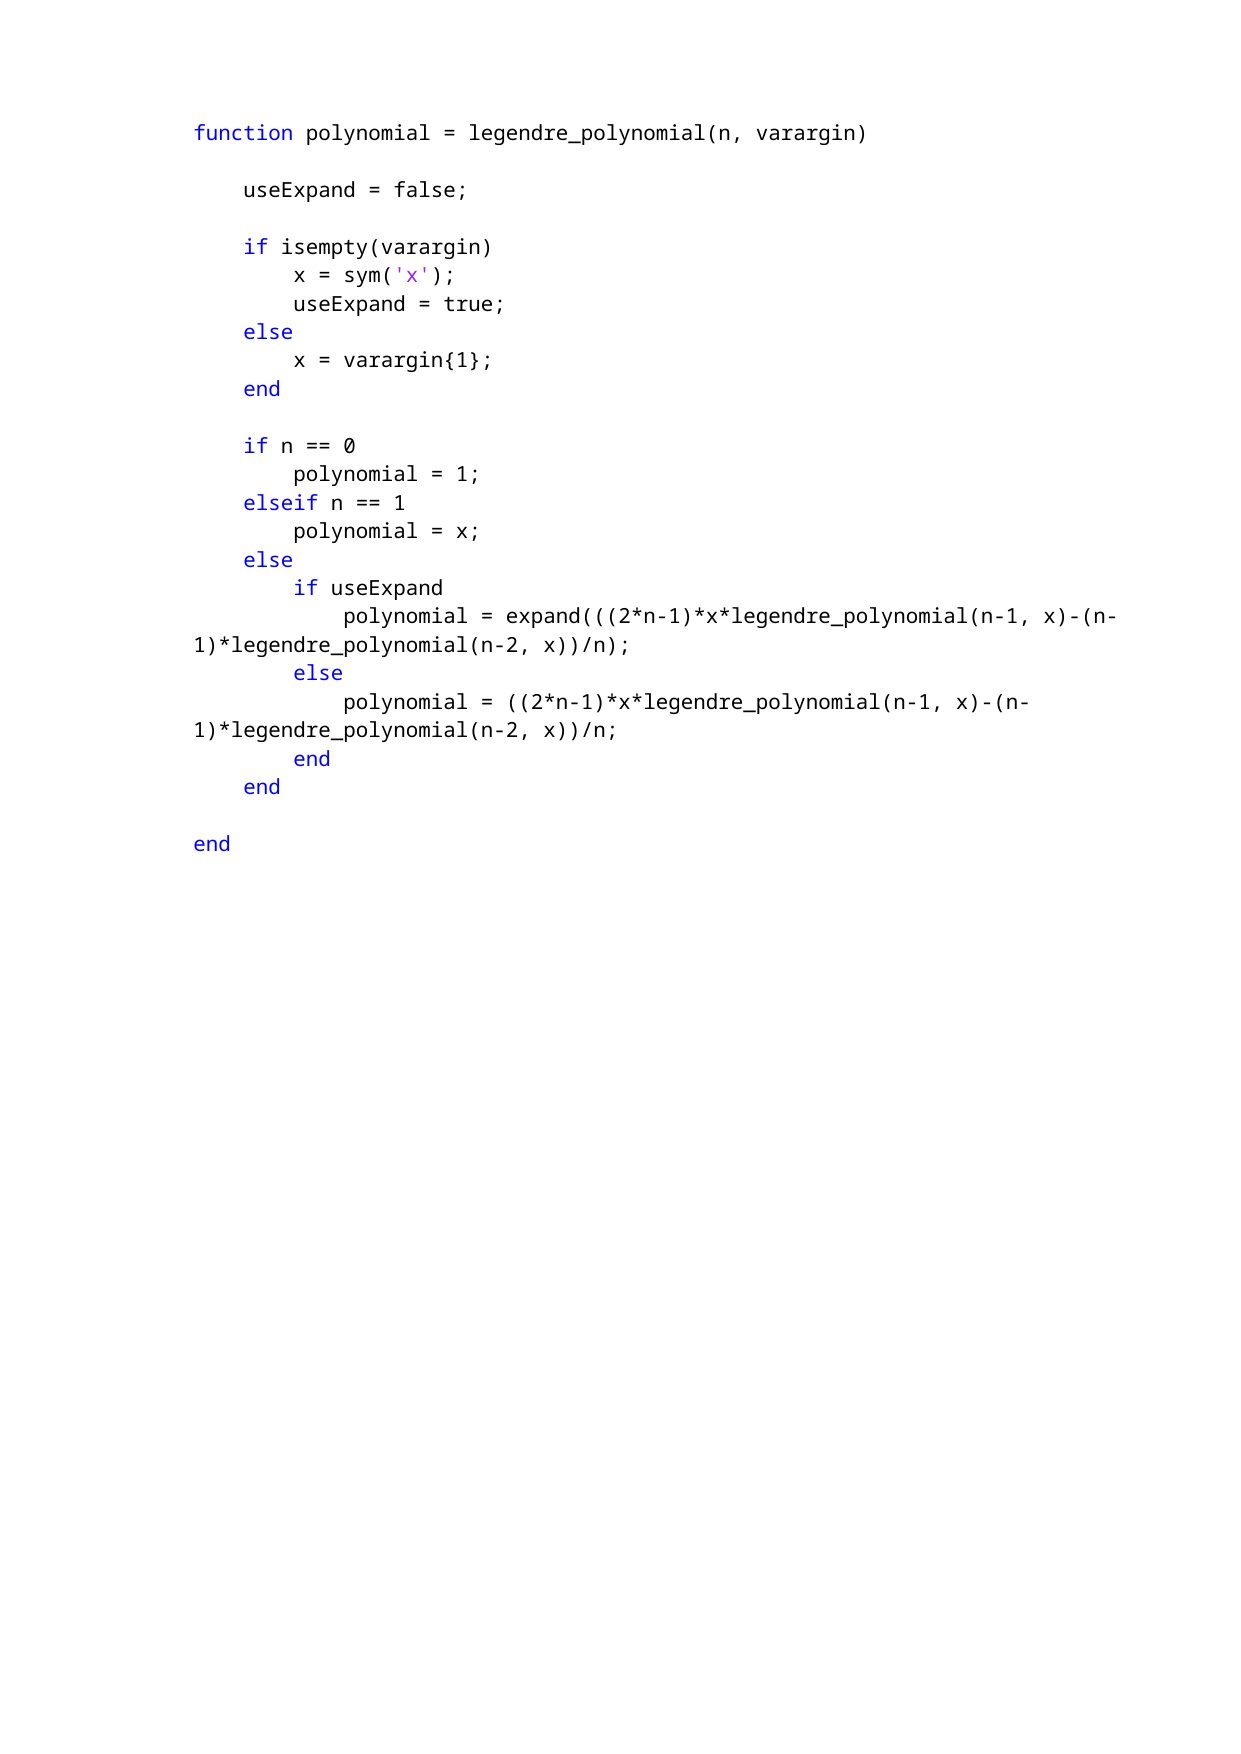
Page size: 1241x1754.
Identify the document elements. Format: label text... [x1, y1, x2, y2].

text elseif n == 1 [193, 488, 1122, 516]
text else [193, 658, 1122, 687]
text x = sym('x'); [193, 260, 1122, 289]
text end [193, 829, 1122, 857]
text x = varargin{1}; [193, 346, 1122, 374]
text end [193, 744, 1122, 772]
text polynomial = ((2*n-1)*x*legendre_polynomial(n-1, x)-(n-1)*legendre_polynomial(n-2, x))/n; [193, 687, 1122, 744]
text polynomial = 1; [193, 459, 1122, 488]
subtitle function polynomial = legendre_polynomial(n, varargin) [193, 118, 1122, 147]
text useExpand = true; [193, 289, 1122, 317]
text if n == 0 [193, 431, 1122, 459]
text end [193, 772, 1122, 801]
text if useExpand [193, 573, 1122, 602]
text if isempty(varargin) [193, 232, 1122, 260]
text polynomial = x; [193, 516, 1122, 545]
text polynomial = expand(((2*n-1)*x*legendre_polynomial(n-1, x)-(n-1)*legendre_polynomial(n-2, x))/n); [193, 602, 1122, 658]
text else [193, 317, 1122, 346]
text else [193, 545, 1122, 573]
text end [193, 374, 1122, 402]
text useExpand = false; [193, 175, 1122, 203]
